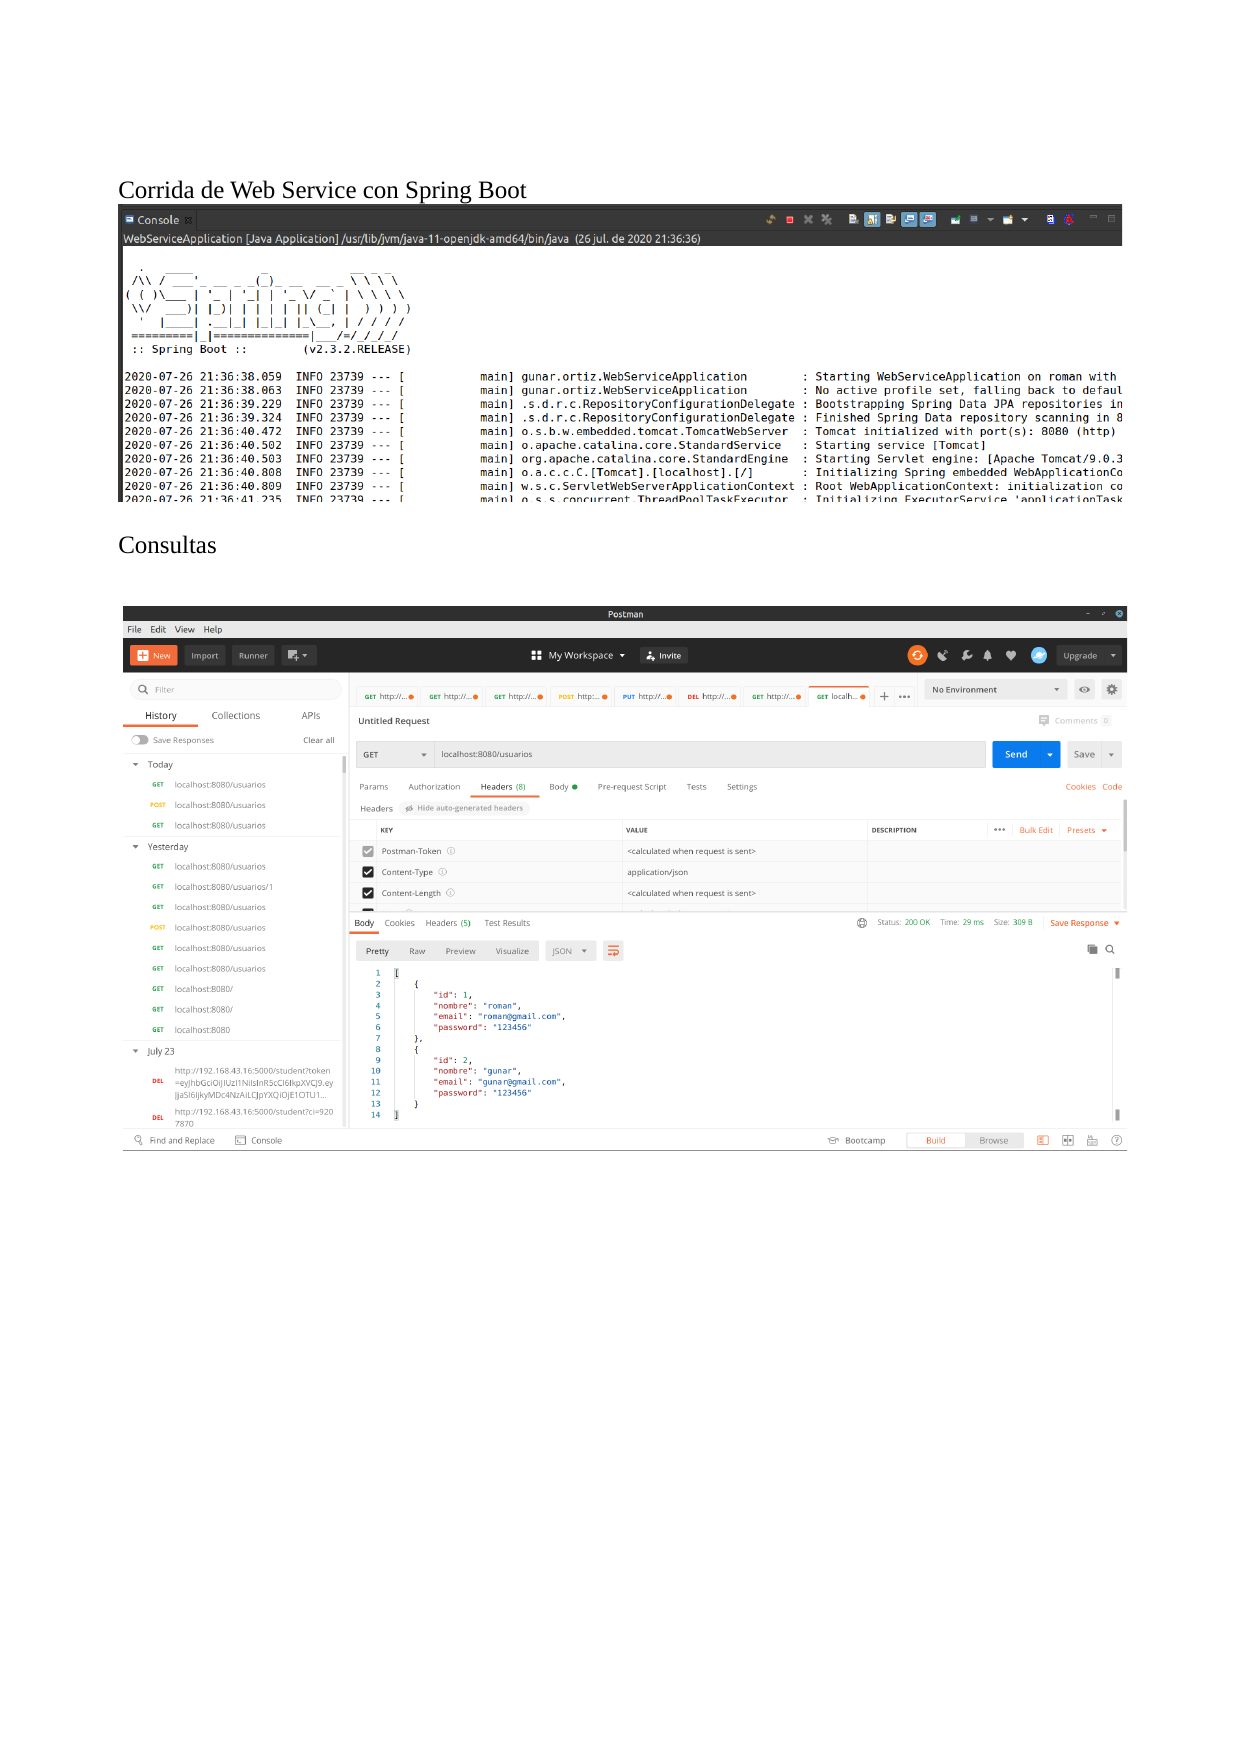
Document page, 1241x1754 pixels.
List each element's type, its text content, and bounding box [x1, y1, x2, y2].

picture [118, 204, 1123, 502]
picture [123, 606, 1128, 1151]
text Corrida de Web Service con Spring Boot [118, 176, 1122, 204]
text Consultas [118, 530, 1122, 559]
